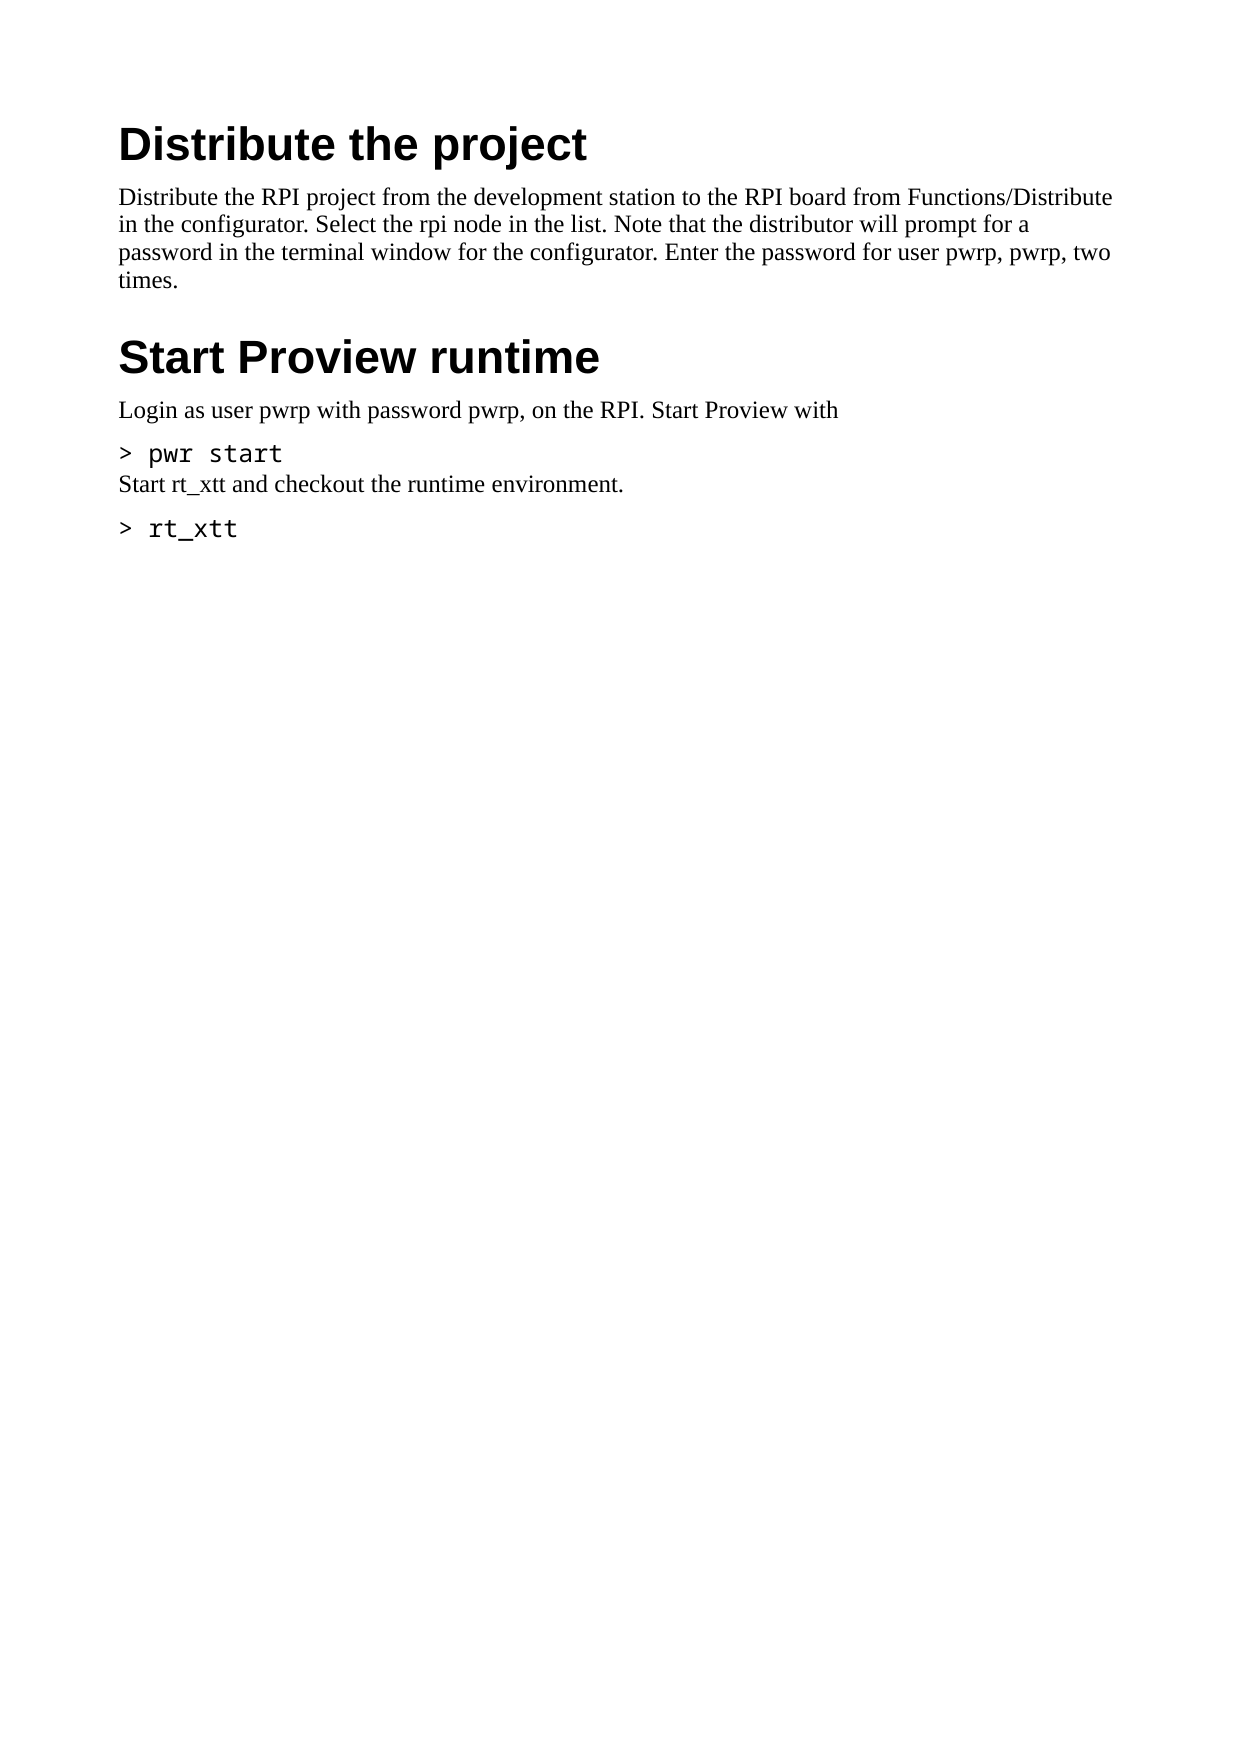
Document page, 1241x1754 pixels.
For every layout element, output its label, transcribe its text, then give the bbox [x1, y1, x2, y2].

text > pwr start [118, 436, 1122, 470]
text Login as user pwrp with password pwrp, on the RPI. Start Proview with [118, 396, 1122, 423]
text Distribute the RPI project from the development station to the RPI board from Functions/Distribute in the configurator. Select the rpi node in the list. Note that the distributor will prompt for a password in the terminal window for the configurator. Enter the password for user pwrp, pwrp, two times. [118, 183, 1122, 294]
text > rt_xtt [118, 510, 1122, 544]
subtitle Distribute the project [118, 118, 1122, 170]
subtitle Start Proview runtime [118, 331, 1122, 383]
text Start rt_xtt and checkout the runtime environment. [118, 470, 1122, 498]
